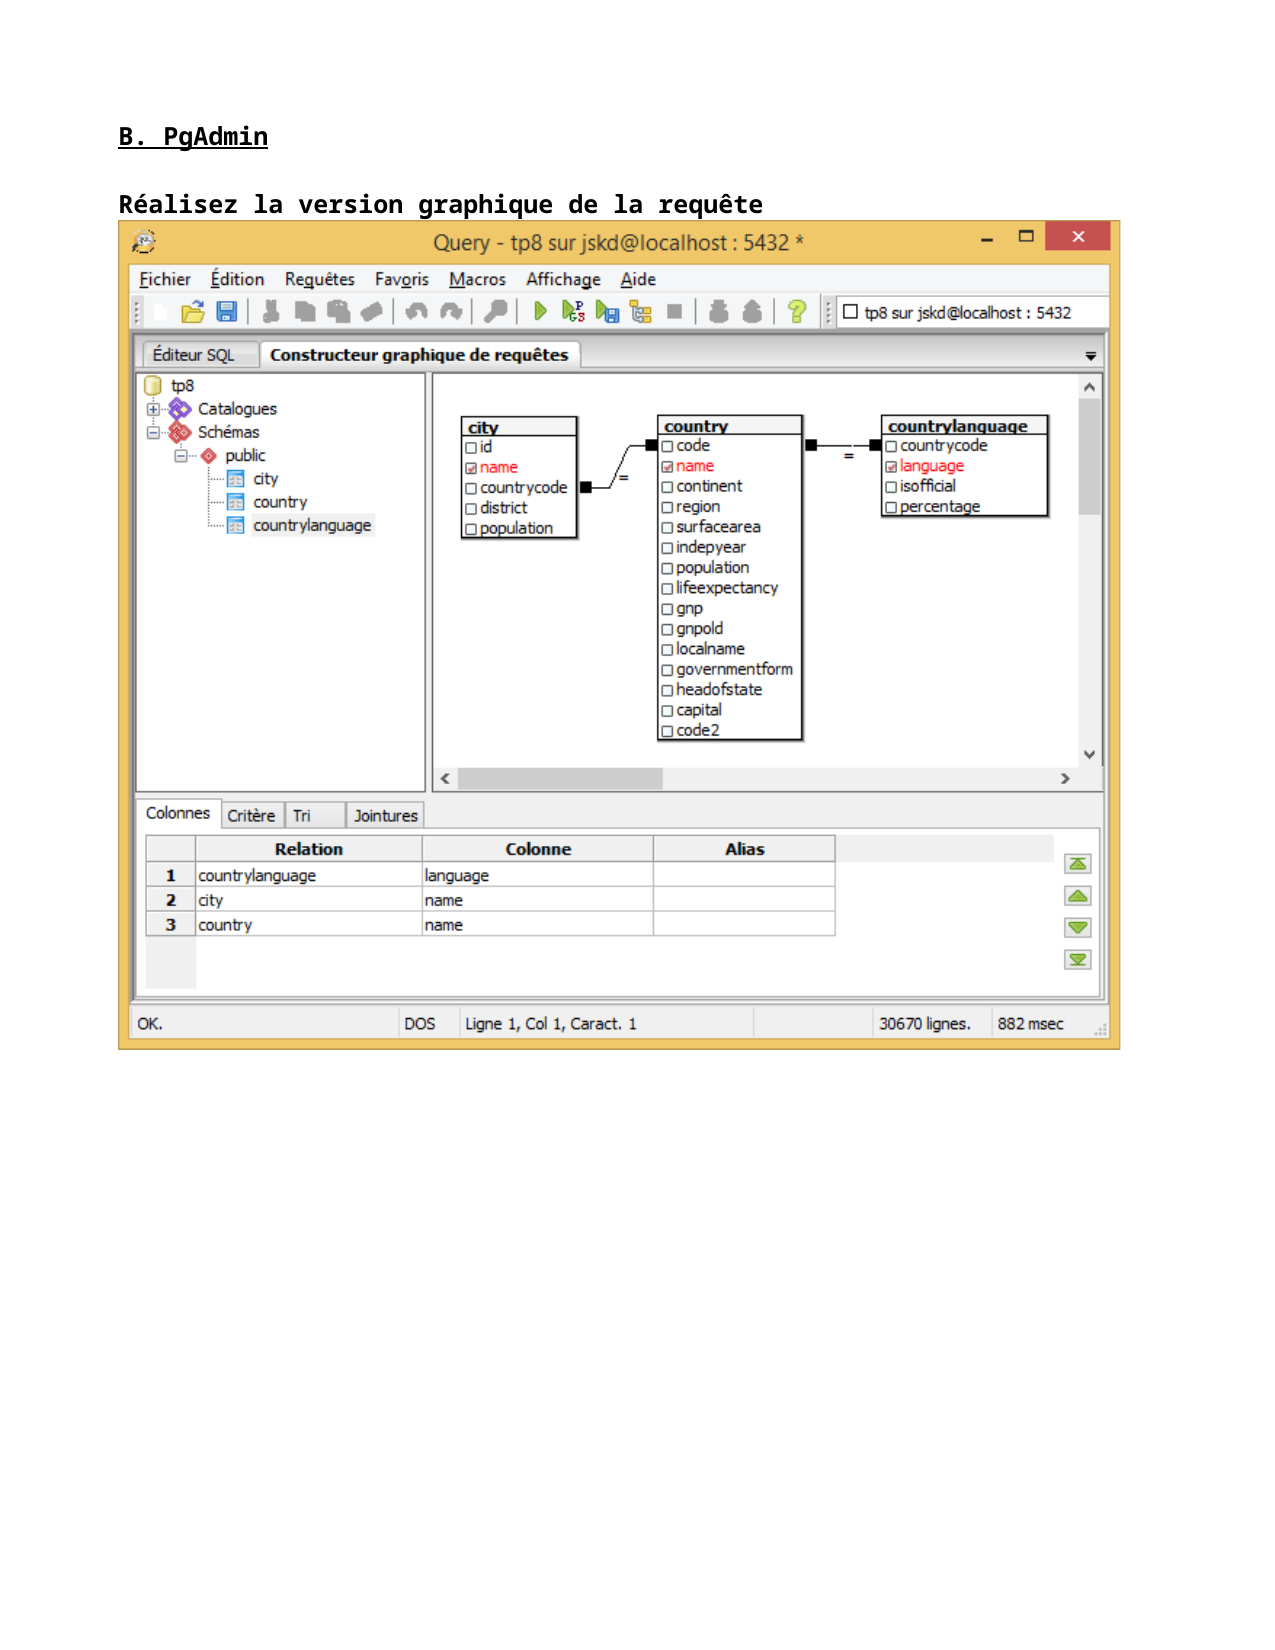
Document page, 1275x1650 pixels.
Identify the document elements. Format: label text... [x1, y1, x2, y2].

text B. PgAdmin [118, 118, 1157, 152]
picture [118, 220, 1121, 1050]
text Réalisez la version graphique de la requête [118, 186, 1157, 220]
